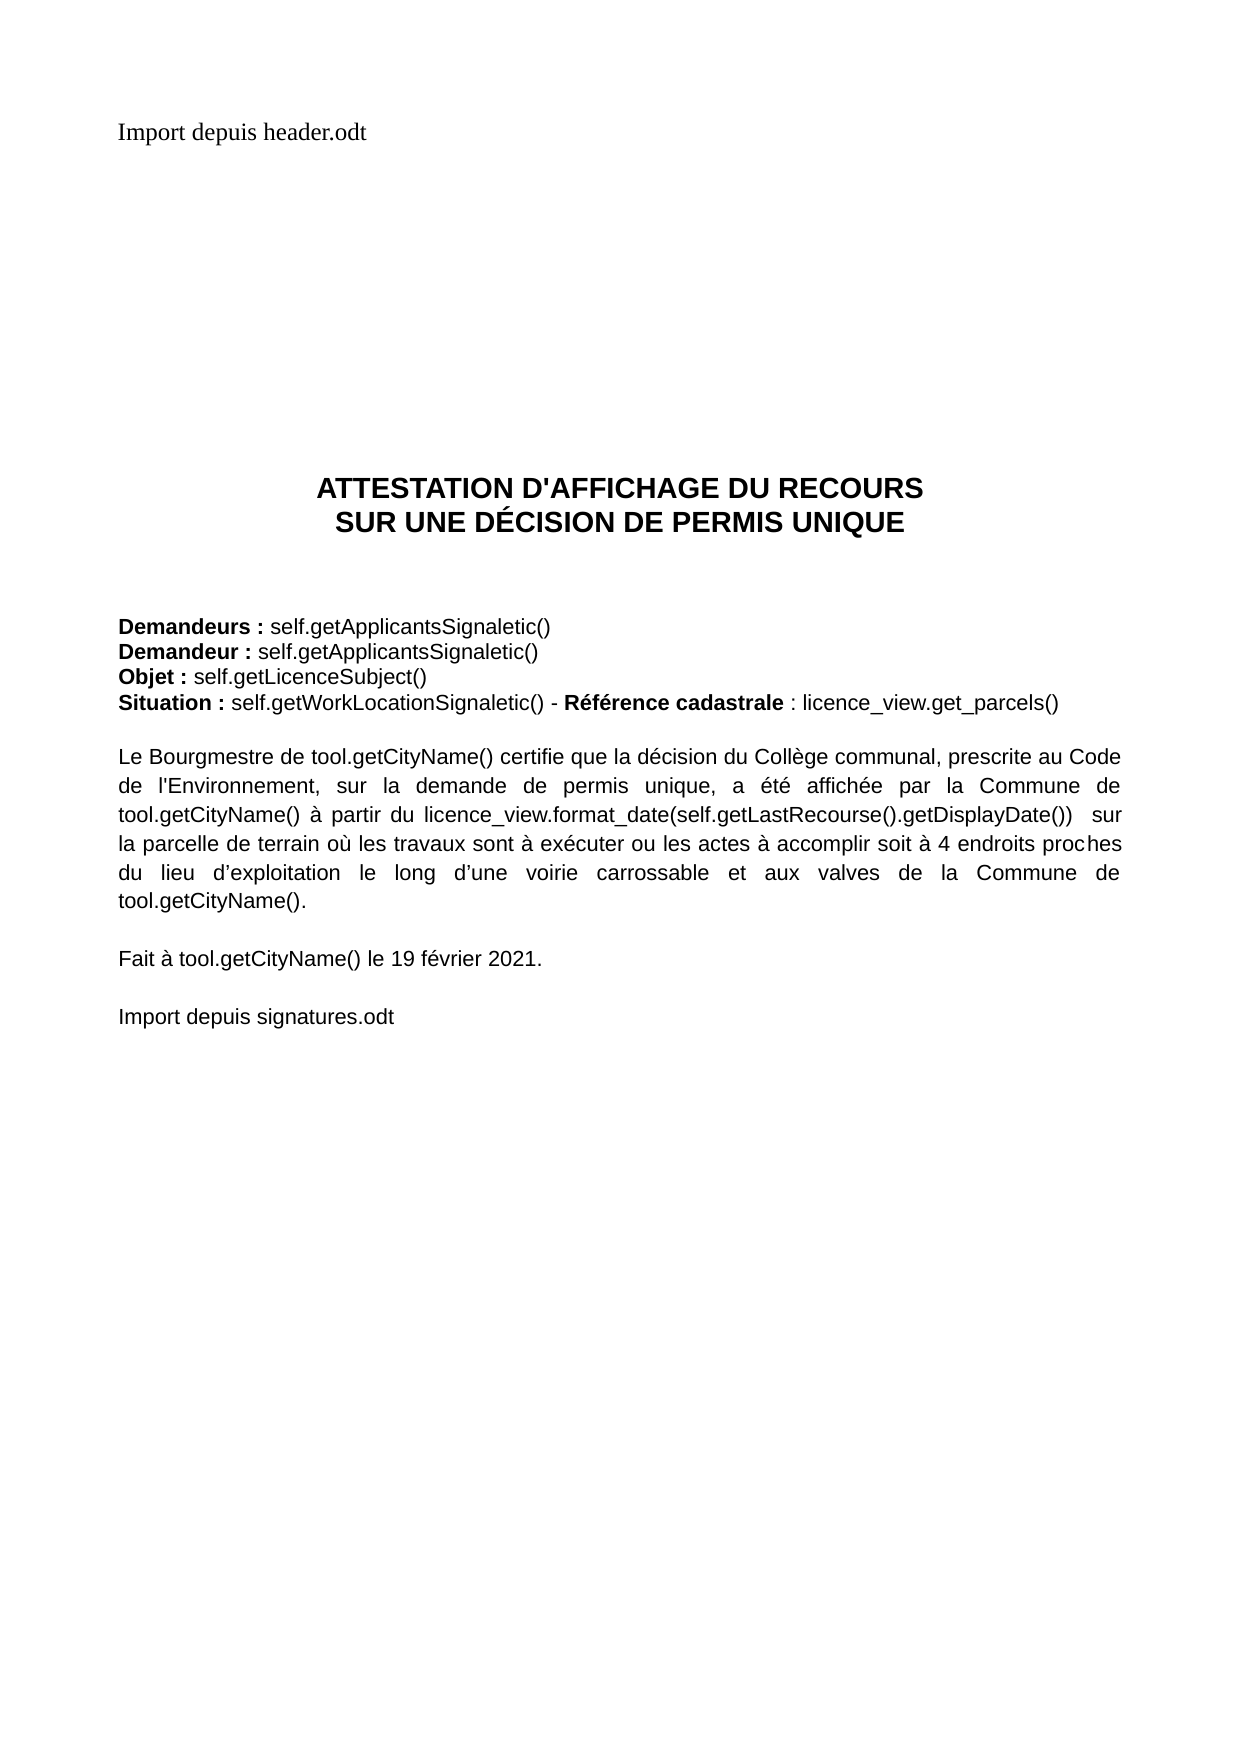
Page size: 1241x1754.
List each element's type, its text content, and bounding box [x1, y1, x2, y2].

title sur une décision de permis unique [118, 504, 1122, 538]
text Le Bourgmestre de tool.getCityName() certifie que la décision du Collège communal, prescrite au Code de l'Environnement, sur la demande de permis unique, a été affichée par la Commune de tool.getCityName() à partir du licence_view.format_date(self.getLastRecourse().getDisplayDate()) sur la parcelle de terrain où les travaux sont à exécuter ou les actes à accomplir soit à 4 endroits proches du lieu d’exploitation le long d’une voirie carrossable et aux valves de la Commune de tool.getCityName(). [118, 743, 1122, 913]
text Objet : self.getLicenceSubject() [118, 664, 1122, 689]
text Import depuis header.odt [117, 117, 538, 146]
text Demandeur : self.getApplicantsSignaletic() [118, 639, 1122, 664]
text Situation : self.getWorkLocationSignaletic() - Référence cadastrale : licence_view.get_parcels() [118, 689, 1122, 714]
text Fait à tool.getCityName() le 19 février 2021. [118, 946, 1122, 971]
title ATTESTATION d'affichage DU RECOURS [118, 471, 1122, 504]
text Import depuis signatures.odt [118, 1004, 1122, 1029]
text Demandeurs : self.getApplicantsSignaletic() [118, 614, 1122, 639]
